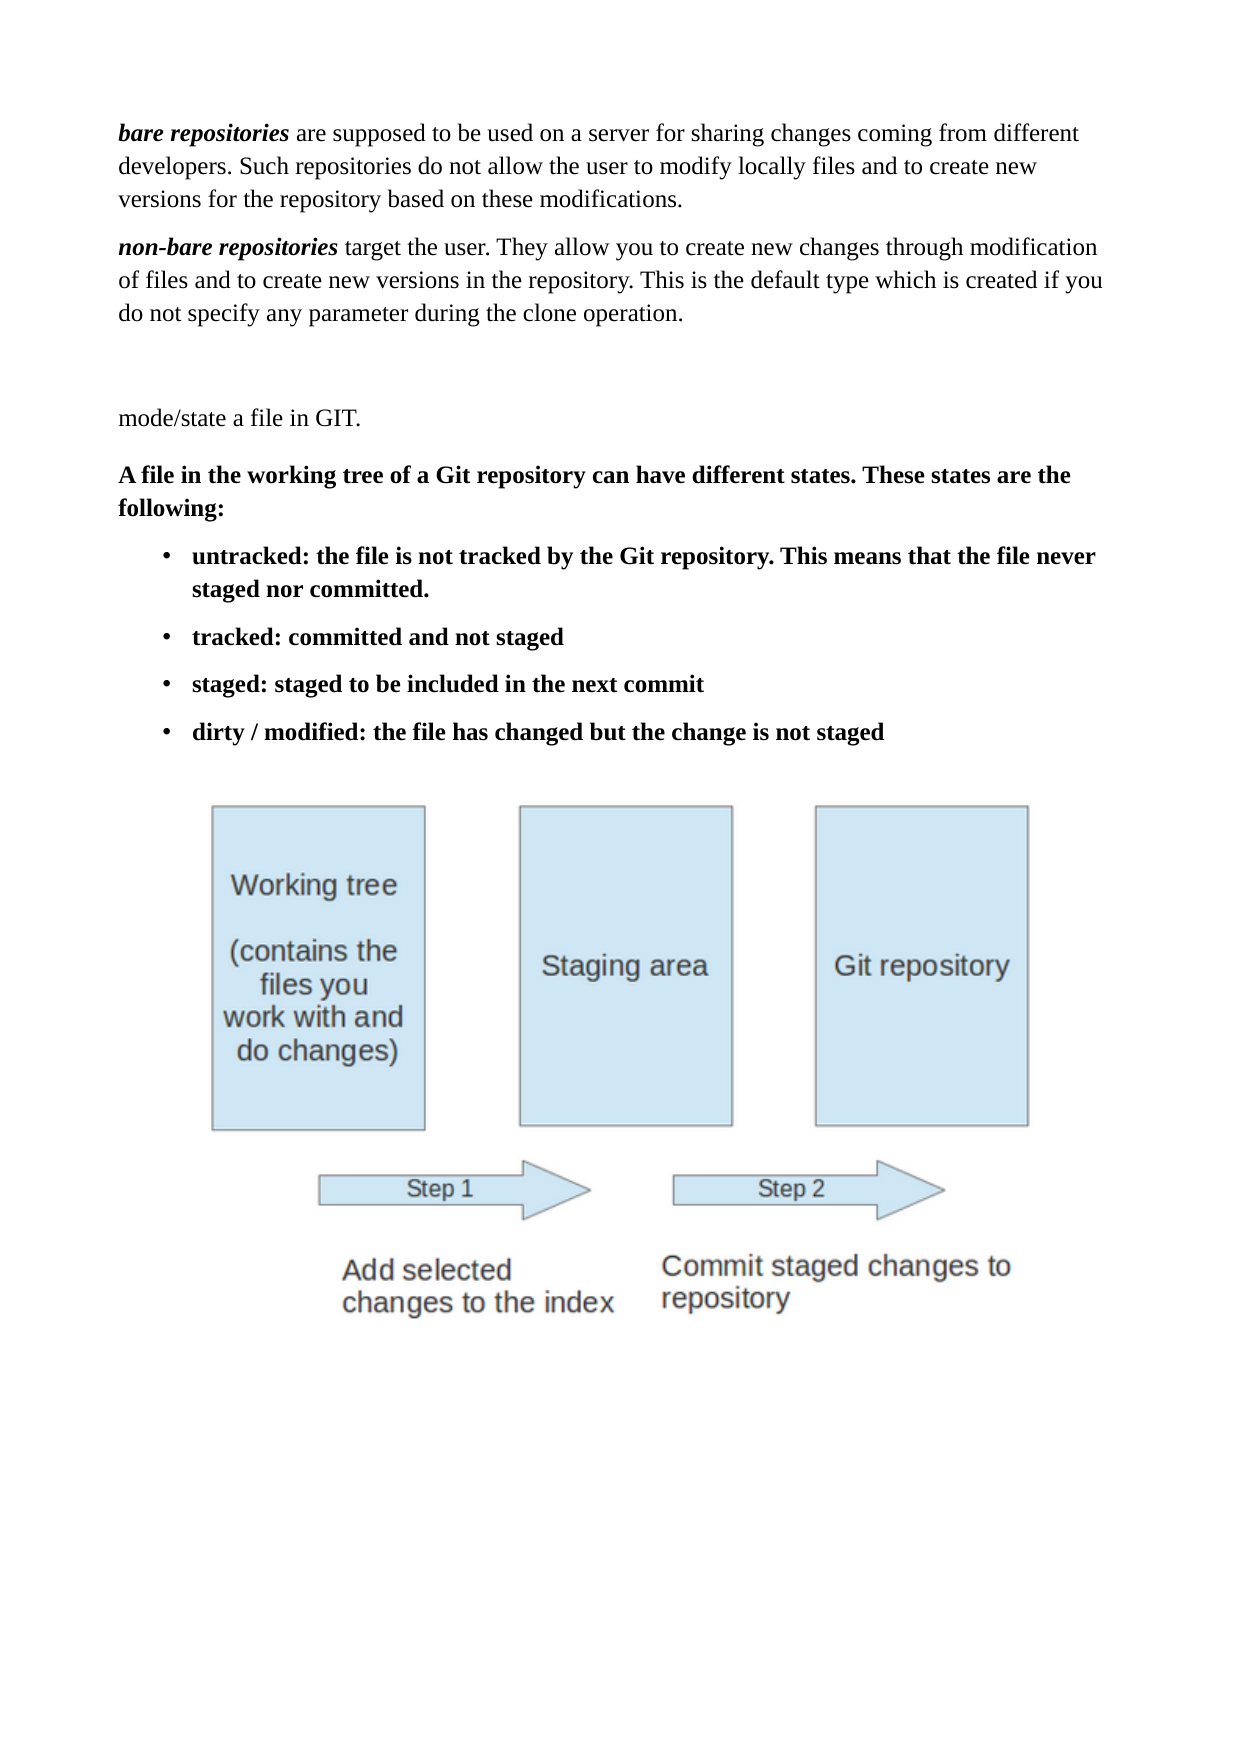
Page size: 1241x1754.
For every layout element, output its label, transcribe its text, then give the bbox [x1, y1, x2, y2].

list tracked: committed and not staged [162, 622, 1122, 650]
text non-bare repositories target the user. They allow you to create new changes through modification of files and to create new versions in the repository. This is the default type which is created if you do not specify any parameter during the clone operation. [118, 232, 1122, 327]
text A file in the working tree of a Git repository can have different states. These states are the following: [118, 460, 1122, 522]
list untracked: the file is not tracked by the Git repository. This means that the file never staged nor committed. [162, 541, 1122, 603]
list staged: staged to be included in the next commit [162, 669, 1122, 698]
text bare repositories are supposed to be used on a server for sharing changes coming from different developers. Such repositories do not allow the user to modify locally files and to create new versions for the repository based on these modifications. [118, 118, 1122, 213]
text mode/state a file in GIT. [118, 403, 1122, 432]
picture [174, 793, 1066, 1342]
list dirty / modified: the file has changed but the change is not staged [162, 717, 1122, 746]
